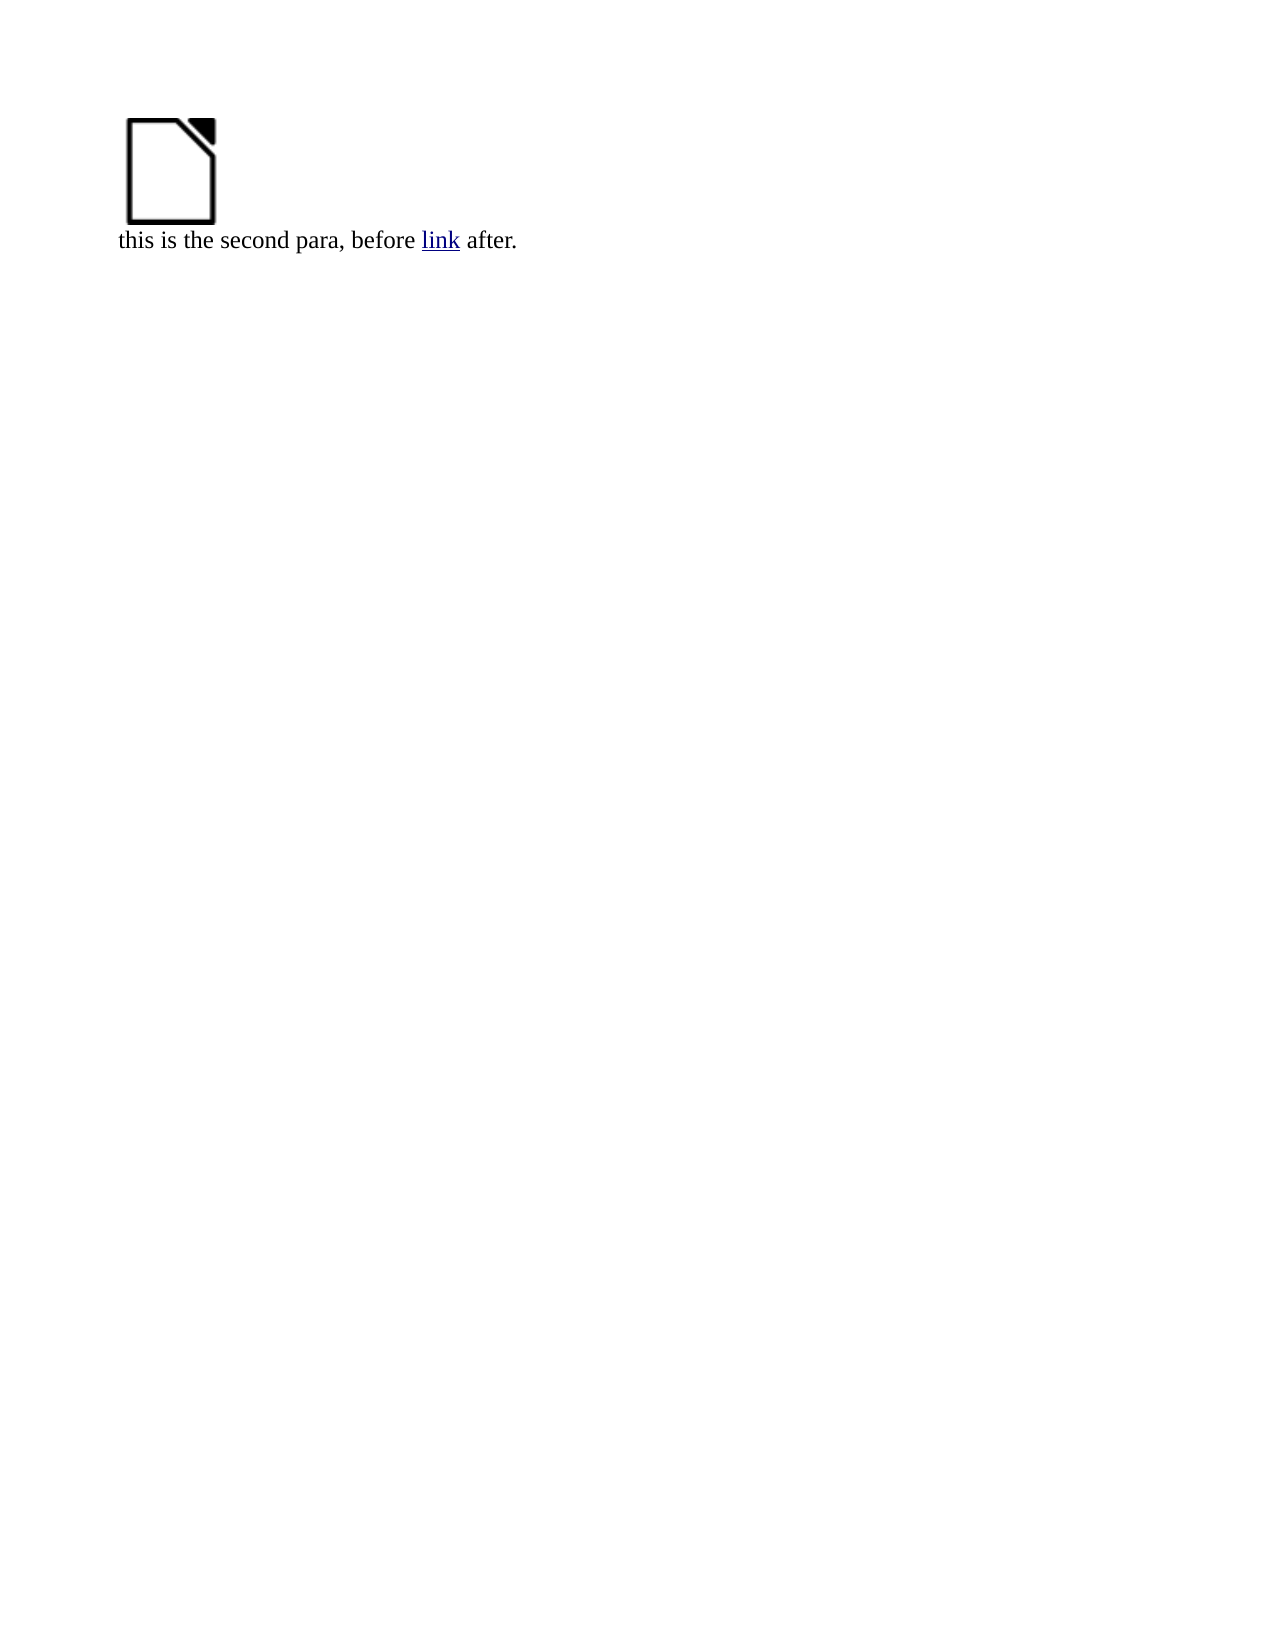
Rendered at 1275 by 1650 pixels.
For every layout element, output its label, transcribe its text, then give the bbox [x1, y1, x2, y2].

picture [118, 118, 225, 225]
text this is the second para, before link after. [118, 225, 1157, 253]
